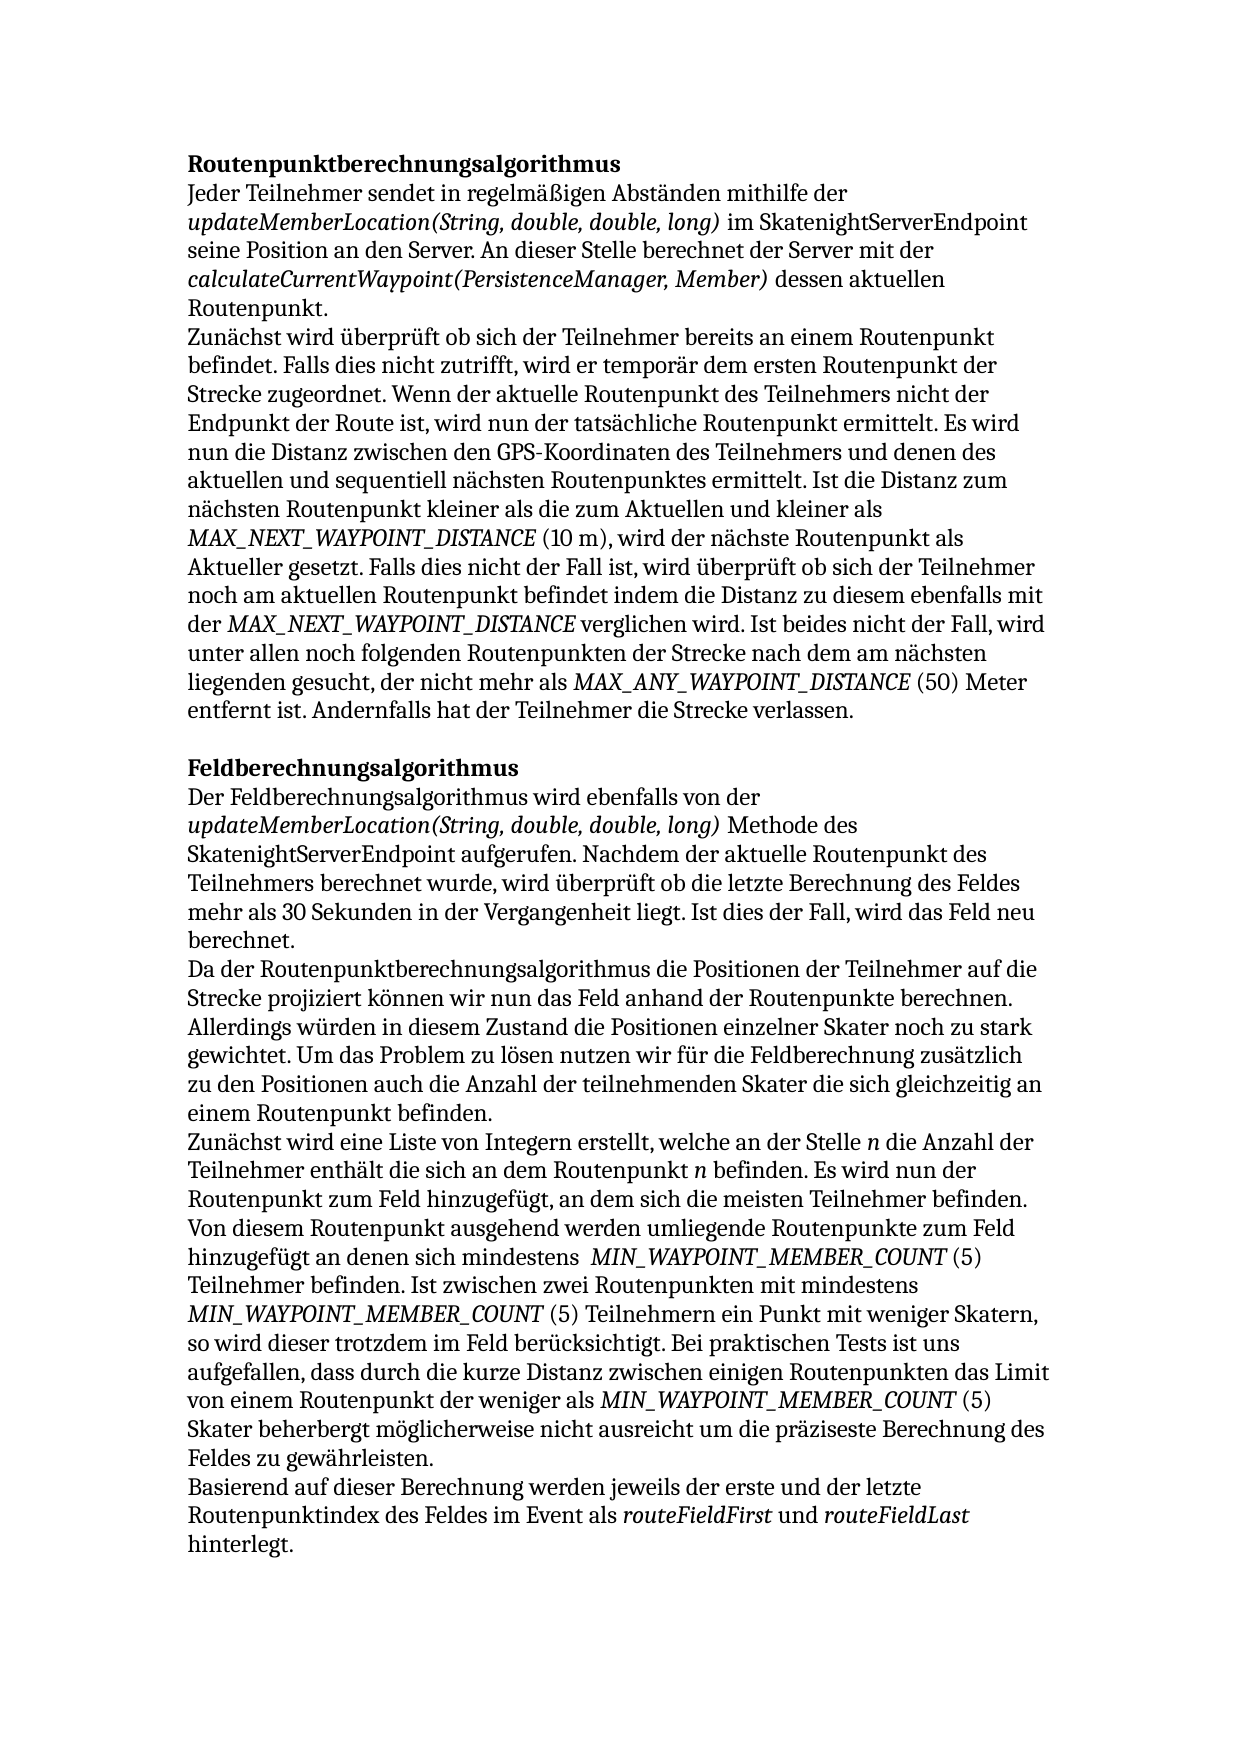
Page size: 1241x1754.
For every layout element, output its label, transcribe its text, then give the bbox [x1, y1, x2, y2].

text Feldberechnungsalgorithmus [187, 754, 1053, 782]
text Der Feldberechnungsalgorithmus wird ebenfalls von der updateMemberLocation(String, double, double, long) Methode des SkatenightServerEndpoint aufgerufen. Nachdem der aktuelle Routenpunkt des Teilnehmers berechnet wurde, wird überprüft ob die letzte Berechnung des Feldes mehr als 30 Sekunden in der Vergangenheit liegt. Ist dies der Fall, wird das Feld neu berechnet. [187, 782, 1053, 955]
text Da der Routenpunktberechnungsalgorithmus die Positionen der Teilnehmer auf die Strecke projiziert können wir nun das Feld anhand der Routenpunkte berechnen. Allerdings würden in diesem Zustand die Positionen einzelner Skater noch zu stark gewichtet. Um das Problem zu lösen nutzen wir für die Feldberechnung zusätzlich zu den Positionen auch die Anzahl der teilnehmenden Skater die sich gleichzeitig an einem Routenpunkt befinden. [187, 955, 1053, 1127]
text Routenpunktberechnungsalgorithmus [187, 150, 1053, 179]
text Basierend auf dieser Berechnung werden jeweils der erste und der letzte Routenpunktindex des Feldes im Event als routeFieldFirst und routeFieldLast hinterlegt. [187, 1472, 1053, 1559]
text Zunächst wird eine Liste von Integern erstellt, welche an der Stelle n die Anzahl der Teilnehmer enthält die sich an dem Routenpunkt n befinden. Es wird nun der Routenpunkt zum Feld hinzugefügt, an dem sich die meisten Teilnehmer befinden. Von diesem Routenpunkt ausgehend werden umliegende Routenpunkte zum Feld hinzugefügt an denen sich mindestens MIN_WAYPOINT_MEMBER_COUNT (5) Teilnehmer befinden. Ist zwischen zwei Routenpunkten mit mindestens MIN_WAYPOINT_MEMBER_COUNT (5) Teilnehmern ein Punkt mit weniger Skatern, so wird dieser trotzdem im Feld berücksichtigt. Bei praktischen Tests ist uns aufgefallen, dass durch die kurze Distanz zwischen einigen Routenpunkten das Limit von einem Routenpunkt der weniger als MIN_WAYPOINT_MEMBER_COUNT (5) Skater beherbergt möglicherweise nicht ausreicht um die präziseste Berechnung des Feldes zu gewährleisten. [187, 1127, 1053, 1472]
text Jeder Teilnehmer sendet in regelmäßigen Abständen mithilfe der updateMemberLocation(String, double, double, long) im SkatenightServerEndpoint seine Position an den Server. An dieser Stelle berechnet der Server mit der calculateCurrentWaypoint(PersistenceManager, Member) dessen aktuellen Routenpunkt. [187, 179, 1053, 322]
text Zunächst wird überprüft ob sich der Teilnehmer bereits an einem Routenpunkt befindet. Falls dies nicht zutrifft, wird er temporär dem ersten Routenpunkt der Strecke zugeordnet. Wenn der aktuelle Routenpunkt des Teilnehmers nicht der Endpunkt der Route ist, wird nun der tatsächliche Routenpunkt ermittelt. Es wird nun die Distanz zwischen den GPS-Koordinaten des Teilnehmers und denen des aktuellen und sequentiell nächsten Routenpunktes ermittelt. Ist die Distanz zum nächsten Routenpunkt kleiner als die zum Aktuellen und kleiner als MAX_NEXT_WAYPOINT_DISTANCE (10 m), wird der nächste Routenpunkt als Aktueller gesetzt. Falls dies nicht der Fall ist, wird überprüft ob sich der Teilnehmer noch am aktuellen Routenpunkt befindet indem die Distanz zu diesem ebenfalls mit der MAX_NEXT_WAYPOINT_DISTANCE verglichen wird. Ist beides nicht der Fall, wird unter allen noch folgenden Routenpunkten der Strecke nach dem am nächsten liegenden gesucht, der nicht mehr als MAX_ANY_WAYPOINT_DISTANCE (50) Meter entfernt ist. Andernfalls hat der Teilnehmer die Strecke verlassen. [187, 322, 1053, 725]
